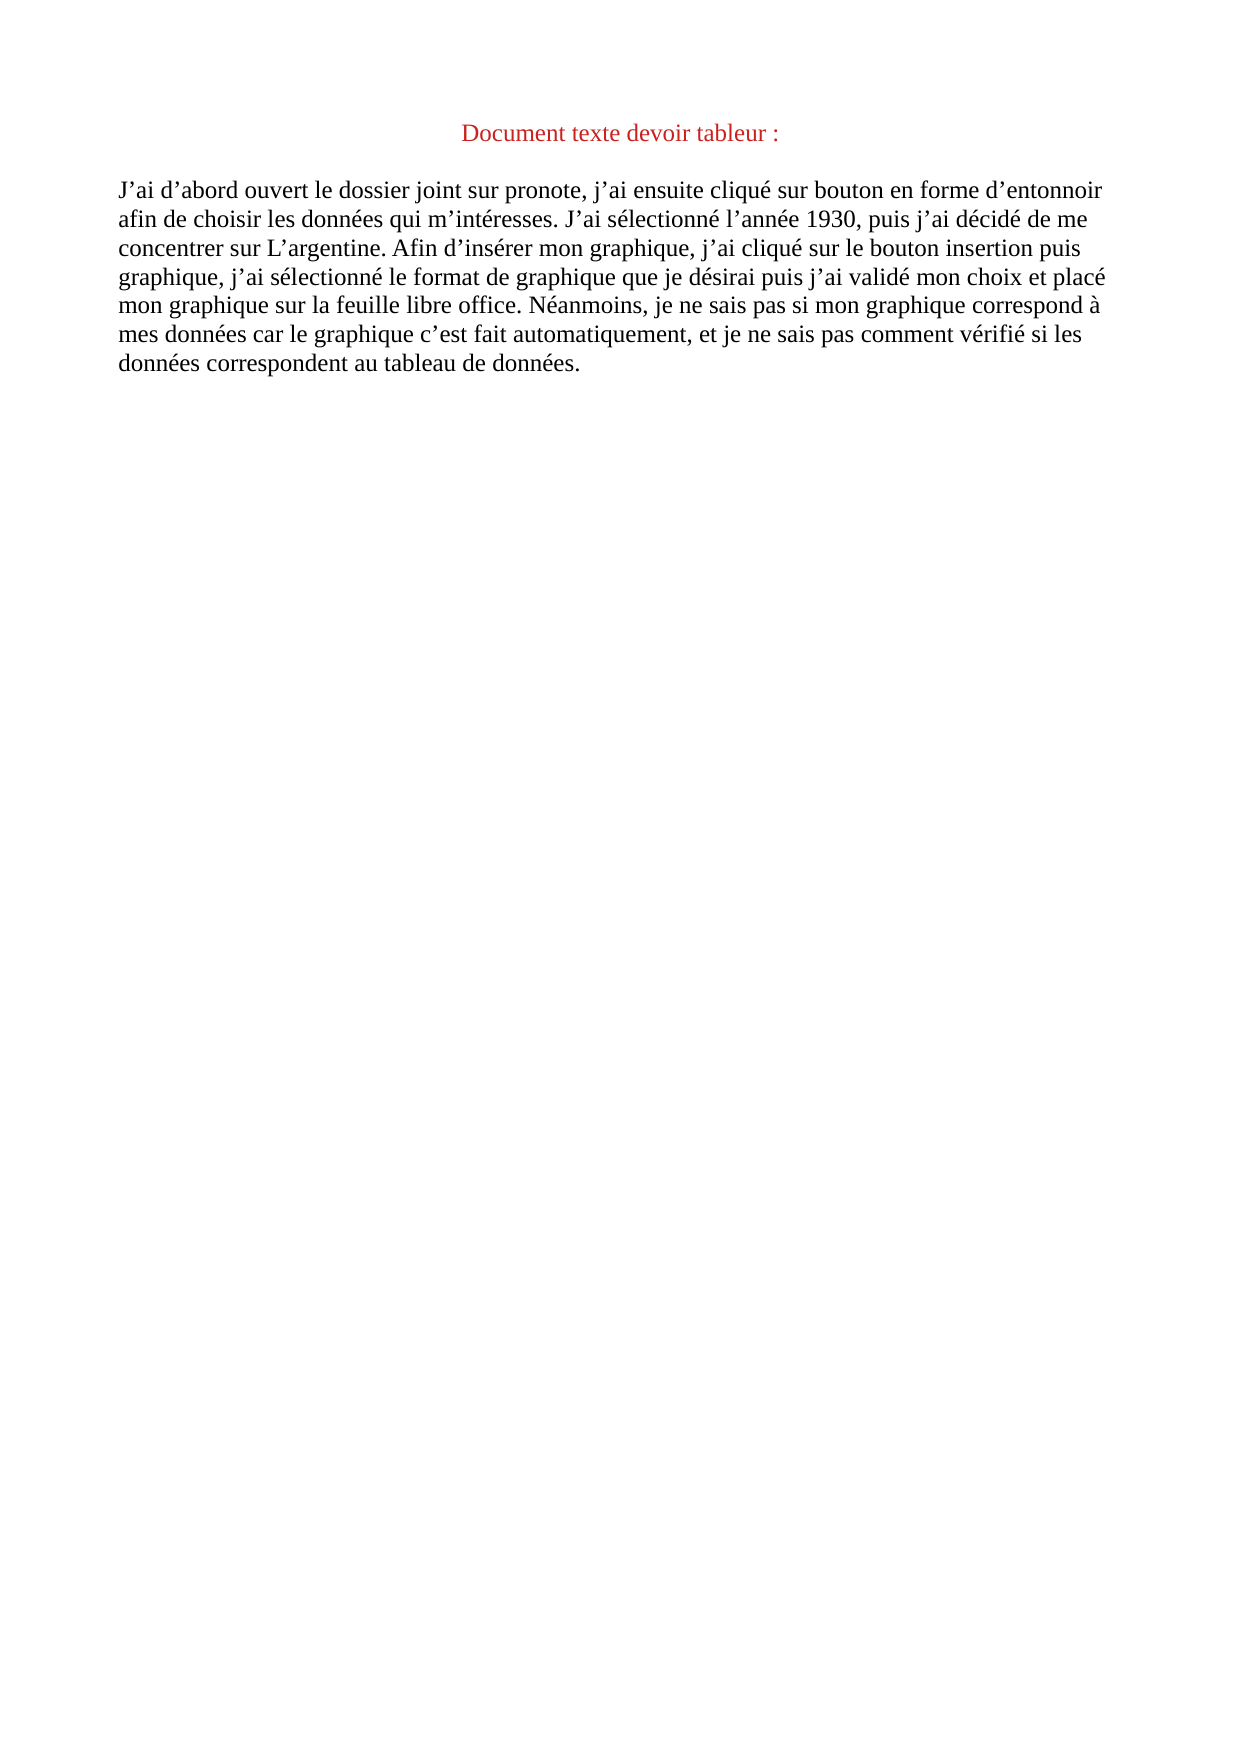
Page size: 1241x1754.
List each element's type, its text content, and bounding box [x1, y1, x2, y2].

text Document texte devoir tableur : [118, 118, 1122, 147]
text J’ai d’abord ouvert le dossier joint sur pronote, j’ai ensuite cliqué sur bouton en forme d’entonnoir afin de choisir les données qui m’intéresses. J’ai sélectionné l’année 1930, puis j’ai décidé de me concentrer sur L’argentine. Afin d’insérer mon graphique, j’ai cliqué sur le bouton insertion puis graphique, j’ai sélectionné le format de graphique que je désirai puis j’ai validé mon choix et placé mon graphique sur la feuille libre office. Néanmoins, je ne sais pas si mon graphique correspond à mes données car le graphique c’est fait automatiquement, et je ne sais pas comment vérifié si les données correspondent au tableau de données. [118, 176, 1122, 377]
